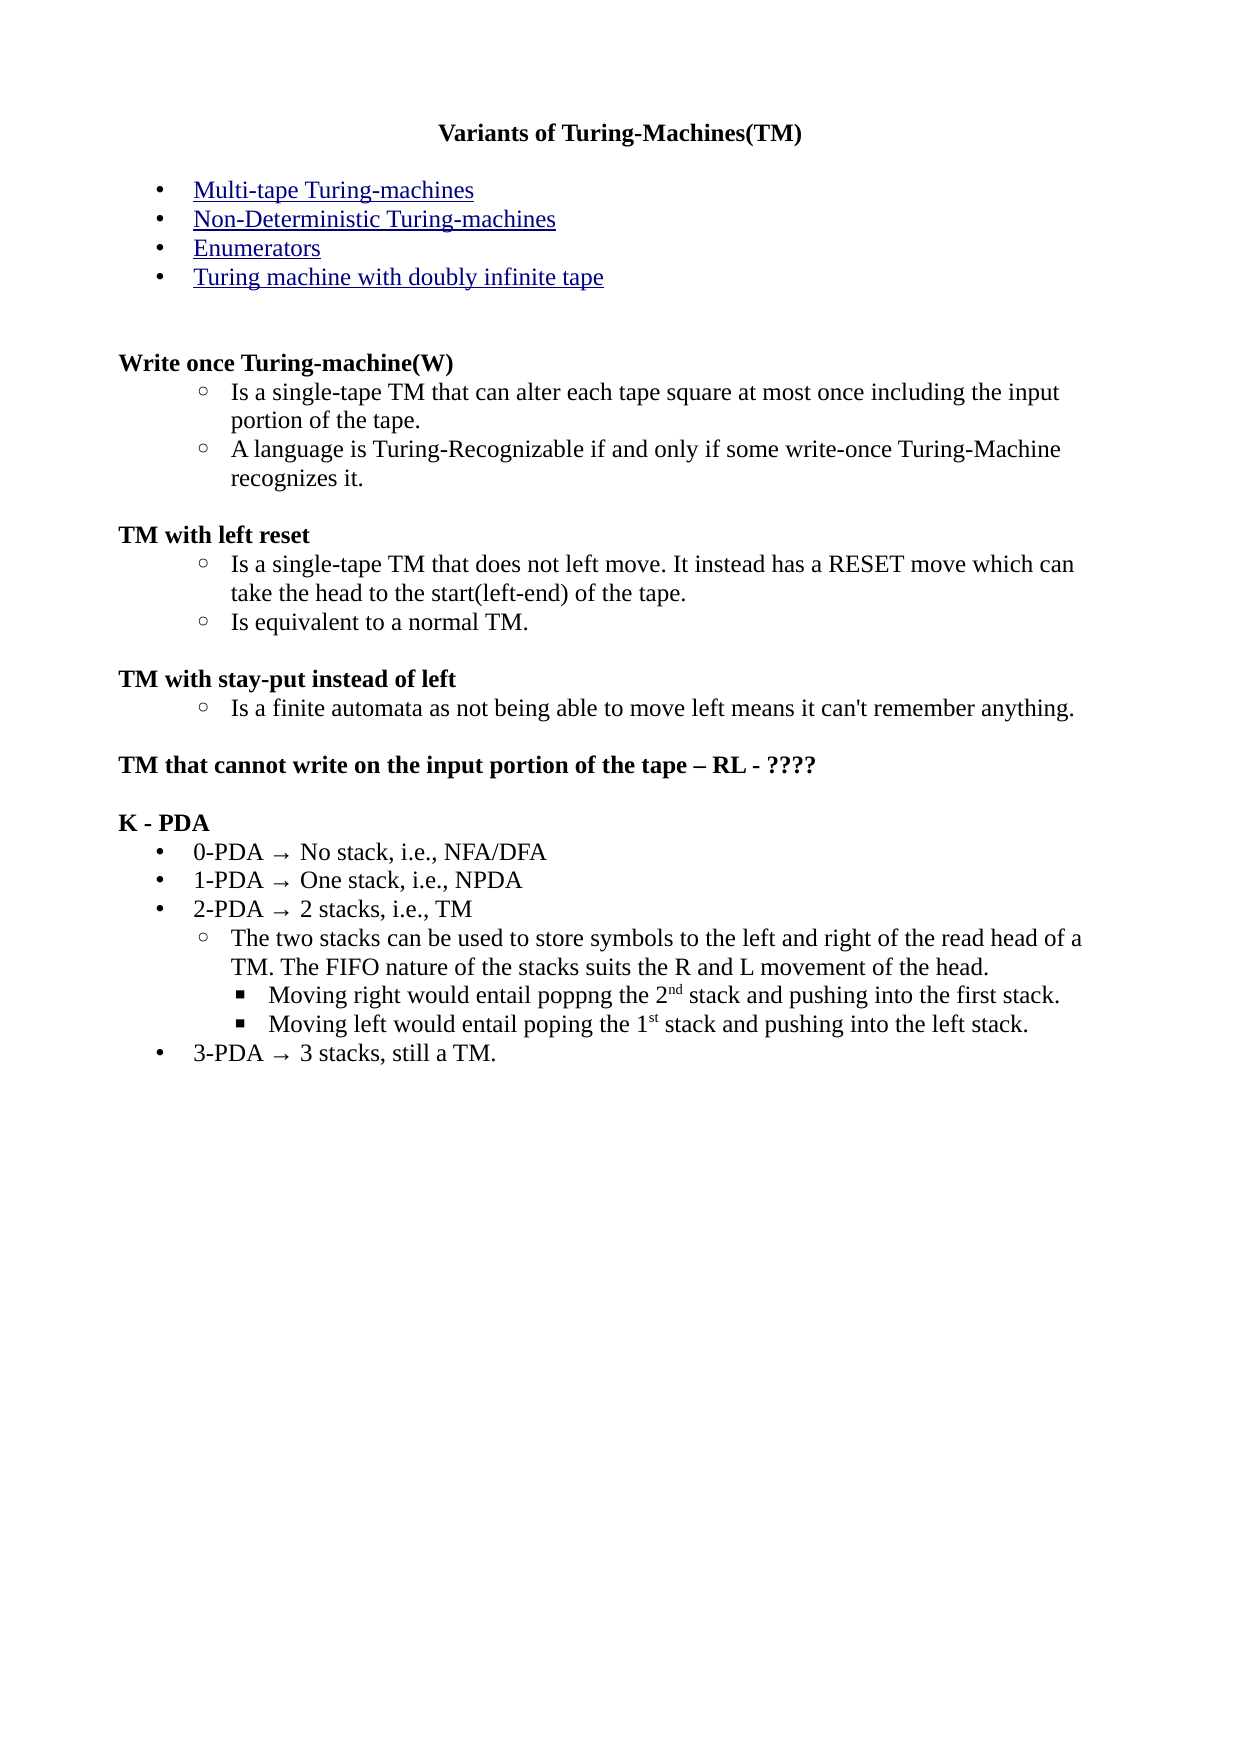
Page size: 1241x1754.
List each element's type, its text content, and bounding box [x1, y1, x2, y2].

list Moving right would entail poppng the 2nd stack and pushing into the first stack. [231, 981, 1122, 1009]
list Non-Deterministic Turing-machines [156, 204, 1122, 233]
list Enumerators [156, 233, 1122, 262]
list 2-PDA → 2 stacks, i.e., TM [156, 894, 1122, 923]
text TM with stay-put instead of left [118, 664, 1122, 693]
list Moving left would entail poping the 1st stack and pushing into the left stack. [231, 1009, 1122, 1038]
list 0-PDA → No stack, i.e., NFA/DFA [156, 837, 1122, 866]
list 1-PDA → One stack, i.e., NPDA [156, 866, 1122, 894]
list Is a finite automata as not being able to move left means it can't remember anything. [193, 693, 1122, 722]
list Multi-tape Turing-machines [156, 176, 1122, 204]
list Is a single-tape TM that does not left move. It instead has a RESET move which can take the head to the start(left-end) of the tape. [193, 549, 1122, 607]
list 3-PDA → 3 stacks, still a TM. [156, 1038, 1122, 1067]
list Turing machine with doubly infinite tape [156, 262, 1122, 291]
list Is equivalent to a normal TM. [193, 607, 1122, 636]
text Variants of Turing-Machines(TM) [118, 118, 1122, 147]
text TM with left reset [118, 521, 1122, 549]
text TM that cannot write on the input portion of the tape – RL - ???? [118, 751, 1122, 779]
list A language is Turing-Recognizable if and only if some write-once Turing-Machine recognizes it. [193, 434, 1122, 492]
text K - PDA [118, 808, 1122, 837]
list Is a single-tape TM that can alter each tape square at most once including the input portion of the tape. [193, 377, 1122, 434]
text Write once Turing-machine(W) [118, 348, 1122, 377]
list The two stacks can be used to store symbols to the left and right of the read head of a TM. The FIFO nature of the stacks suits the R and L movement of the head. [193, 923, 1122, 981]
